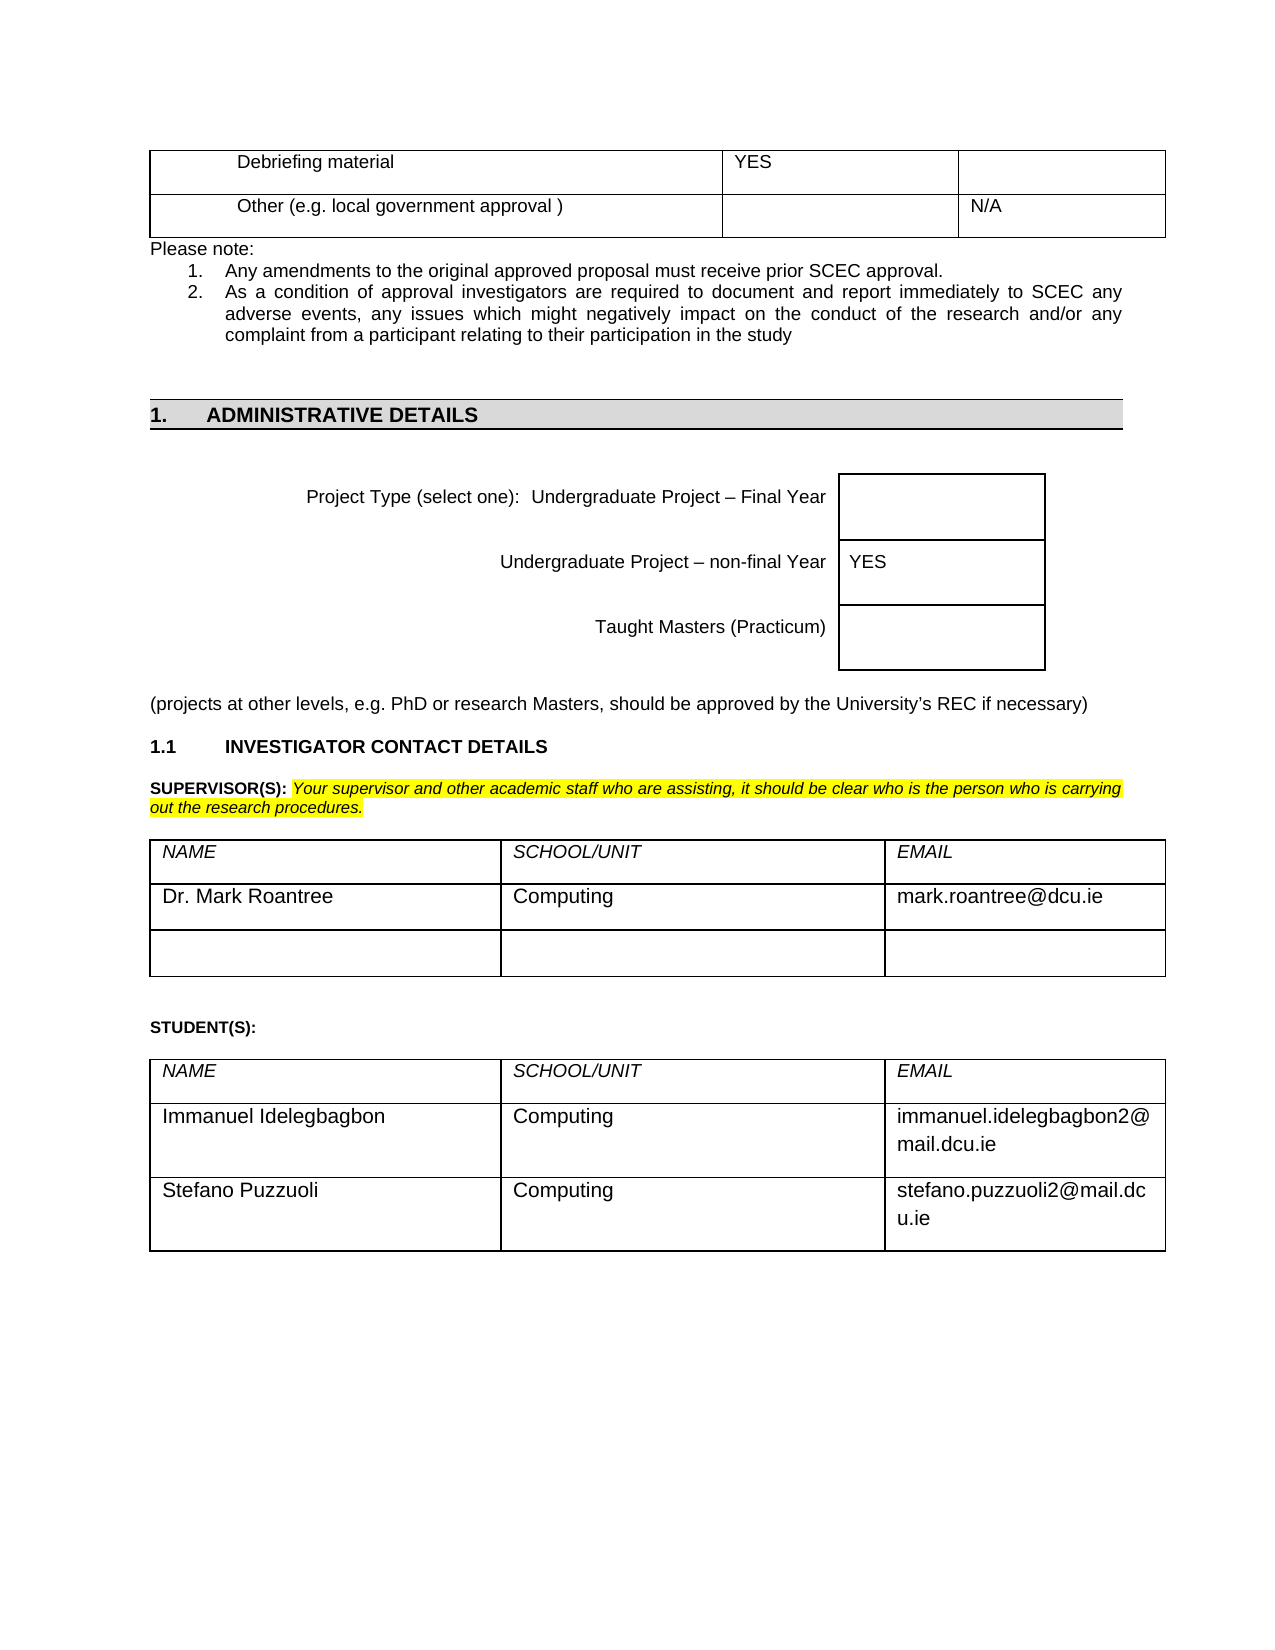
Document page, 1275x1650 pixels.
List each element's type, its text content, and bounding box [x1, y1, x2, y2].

table_cell Computing [502, 1104, 884, 1176]
table_cell [723, 195, 958, 237]
table_cell Computing [502, 885, 884, 929]
table_cell Taught Masters (Practicum) [243, 606, 838, 669]
text (projects at other levels, e.g. PhD or research Masters, should be approved by the University’s REC if necessary) [150, 693, 1123, 714]
table_cell [886, 931, 1165, 976]
table_header NAME [151, 841, 500, 883]
table_cell Stefano Puzzuoli [151, 1178, 500, 1250]
table_cell Undergraduate Project – non-final Year [243, 541, 838, 604]
table_cell Debriefing material [151, 151, 722, 193]
table_cell N/A [959, 195, 1165, 237]
table_cell immanuel.idelegbagbon2@mail.dcu.ie [886, 1104, 1165, 1176]
list As a condition of approval investigators are required to document and report immediately to SCEC any adverse events, any issues which might negatively impact on the conduct of the research and/or any complaint from a participant relating to their participation in the study [187, 281, 1123, 346]
table_header Project Type (select one): Undergraduate Project – Final Year [243, 475, 838, 538]
table_header [840, 475, 1044, 538]
table_cell [502, 931, 884, 976]
text 1. ADMINISTRATIVE DETAILS [150, 400, 1123, 428]
text Please note: [150, 238, 1123, 259]
table_cell [840, 606, 1044, 669]
table_cell [151, 931, 500, 976]
text 1.1 INVESTIGATOR CONTACT DETAILS [150, 736, 1123, 757]
table_cell Computing [502, 1178, 884, 1250]
list Any amendments to the original approved proposal must receive prior SCEC approval. [187, 259, 1123, 281]
table_cell mark.roantree@dcu.ie [886, 885, 1165, 929]
table_header NAME [151, 1060, 500, 1102]
table_header EMAIL [886, 841, 1165, 883]
table_header EMAIL [886, 1060, 1165, 1102]
table_cell Other (e.g. local government approval ) [151, 195, 722, 237]
table_header SCHOOL/UNIT [502, 1060, 884, 1102]
table_cell YES [840, 541, 1044, 604]
table_cell YES [723, 151, 958, 193]
table_cell [959, 151, 1165, 193]
text SUPERVISOR(S): Your supervisor and other academic staff who are assisting, it should be clear who is the person who is carrying out the research procedures. [150, 779, 1123, 817]
table_cell stefano.puzzuoli2@mail.dcu.ie [886, 1178, 1165, 1250]
table_cell Immanuel Idelegbagbon [151, 1104, 500, 1176]
table_header SCHOOL/UNIT [502, 841, 884, 883]
table_cell Dr. Mark Roantree [151, 885, 500, 929]
text STUDENT(S): [150, 1018, 1123, 1037]
